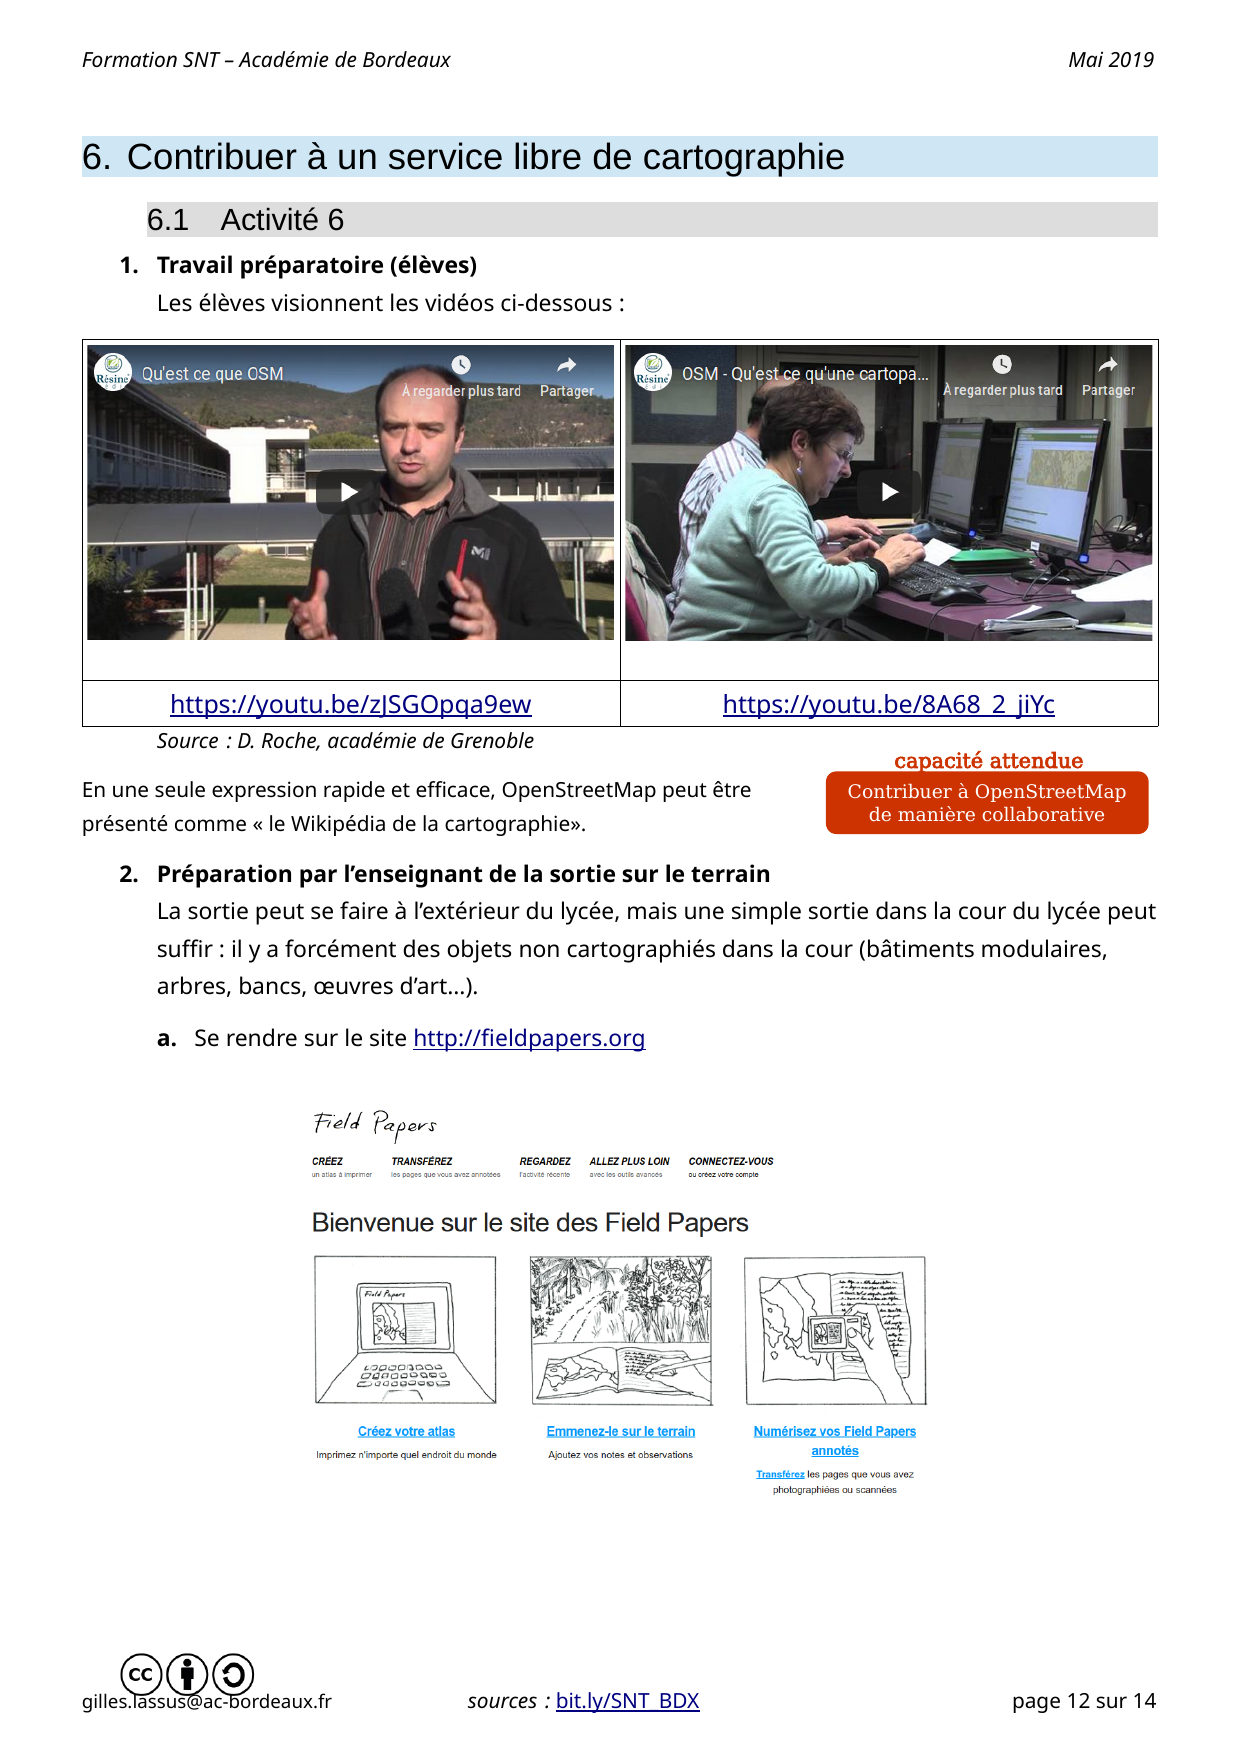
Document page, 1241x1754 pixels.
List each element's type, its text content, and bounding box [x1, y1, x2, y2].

picture [118, 1651, 255, 1698]
subtitle Contribuer à un service libre de cartographie [82, 136, 1158, 177]
picture [285, 1100, 943, 1503]
list Se rendre sur le site http://fieldpapers.org [157, 1022, 1158, 1128]
table_cell https://youtu.be/zJSGOpqa9ew [83, 681, 620, 726]
text En une seule expression rapide et efficace, OpenStreetMap peut être présenté comme « le Wikipédia de la cartographie». [82, 775, 1158, 837]
list Préparation par l’enseignant de la sortie sur le terrain La sortie peut se faire à l’extérieur du lycée, mais une simple sortie dans la cour du lycée peut suffir : il y a forcément des objets non cartographiés dans la cour (bâtiments modulaires, arbres, bancs, œuvres d’art…). [119, 857, 1158, 1001]
list Source : D. Roche, académie de Grenoble [119, 727, 1158, 754]
table_header [83, 340, 620, 680]
list Travail préparatoire (élèves) Les élèves visionnent les vidéos ci-dessous : [119, 249, 1158, 318]
picture [625, 345, 1153, 641]
subtitle Activité 6 [147, 202, 1158, 237]
picture [87, 345, 614, 640]
table_header [621, 340, 1158, 680]
table_cell https://youtu.be/8A68_2_jiYc [621, 681, 1158, 726]
